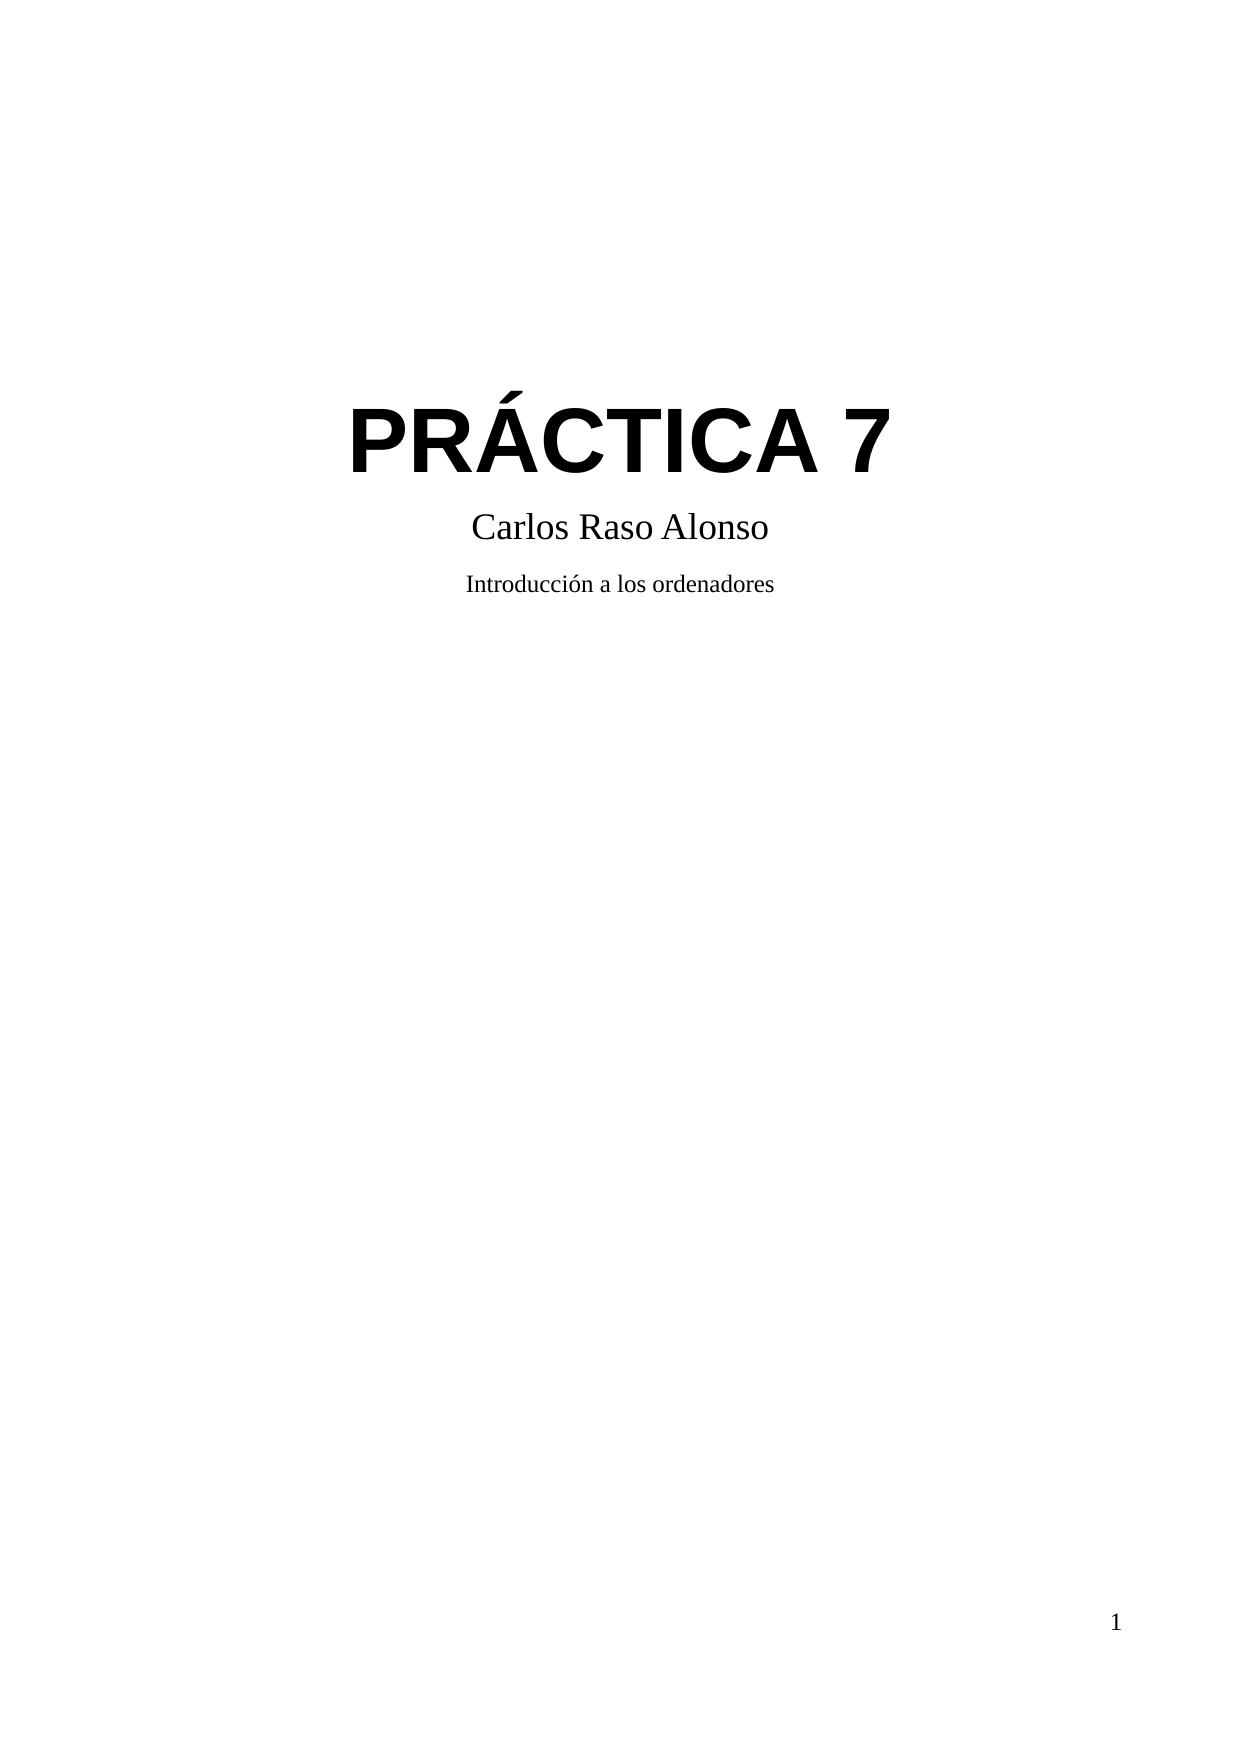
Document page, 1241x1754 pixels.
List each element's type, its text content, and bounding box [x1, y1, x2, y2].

title PRÁCTICA 7 [118, 387, 1122, 492]
text Introducción a los ordenadores [118, 569, 1122, 597]
text Carlos Raso Alonso [118, 504, 1122, 548]
